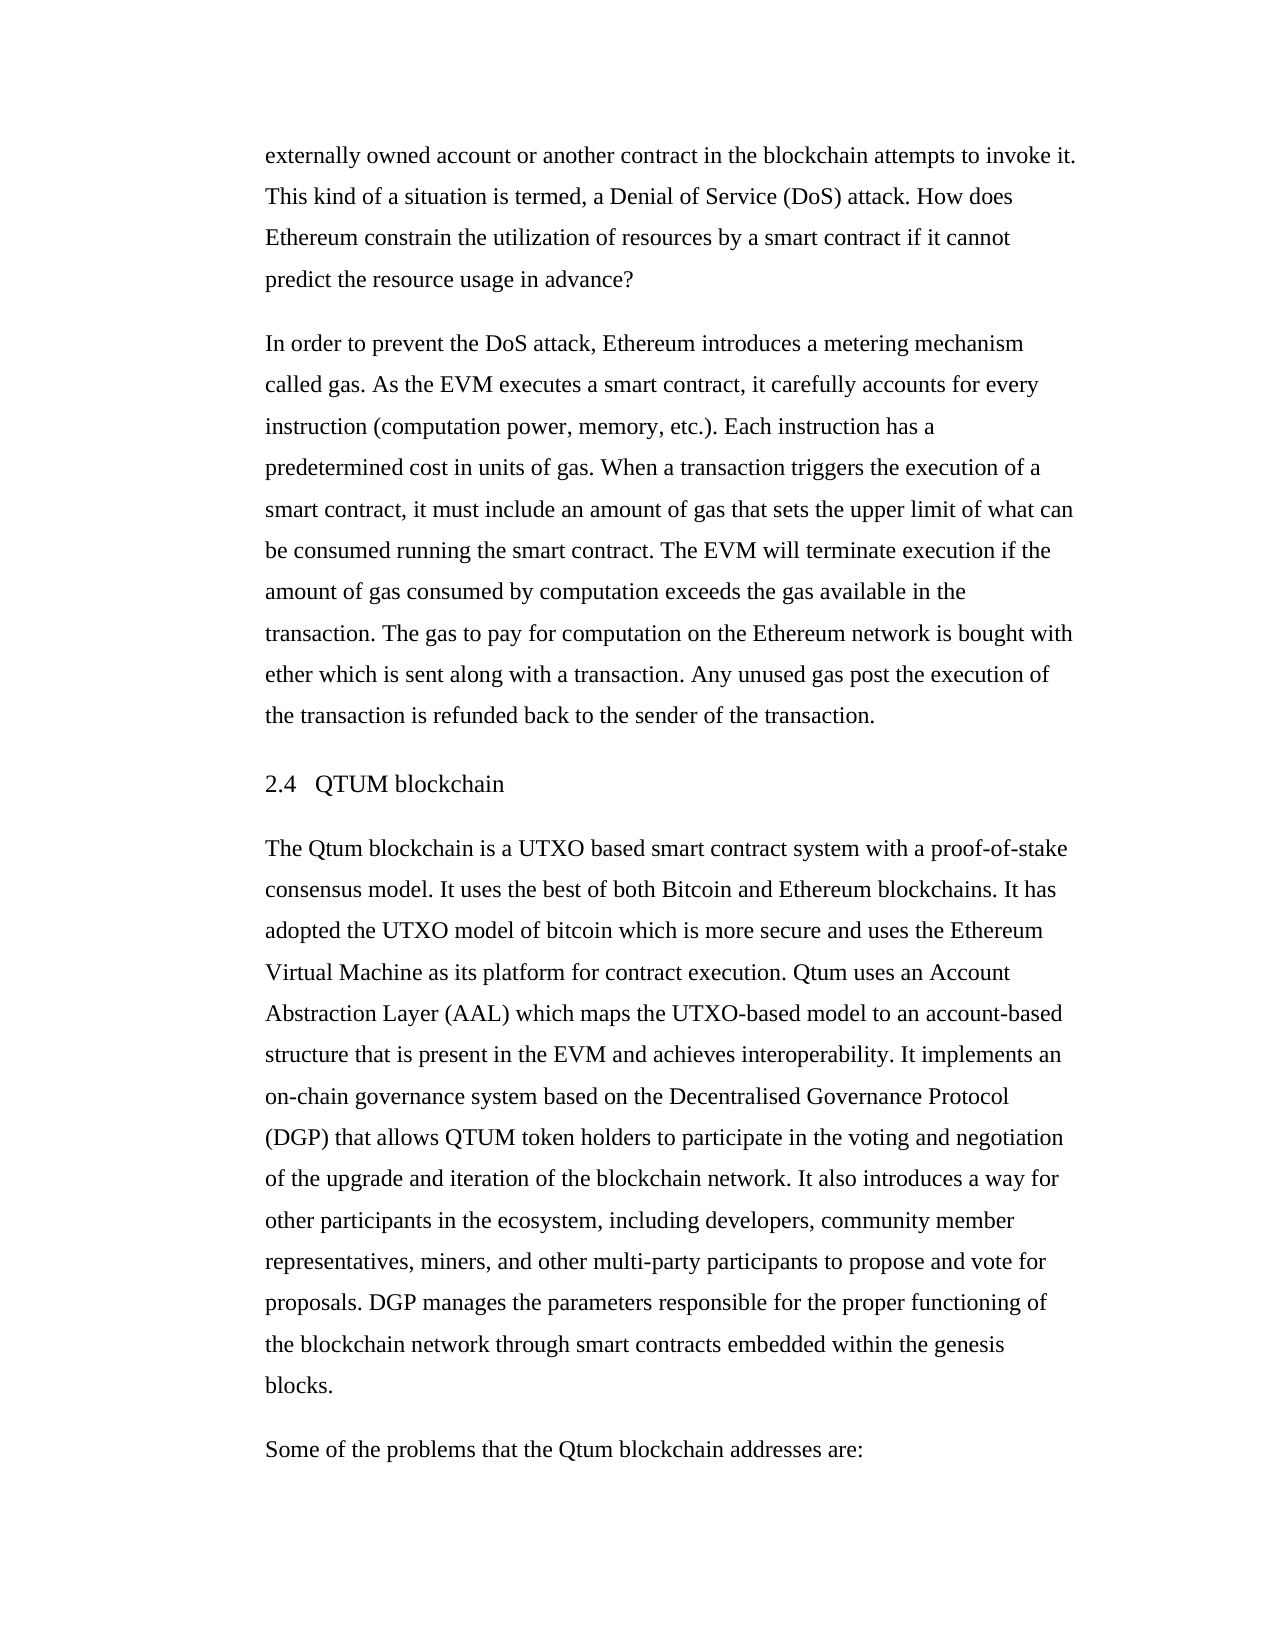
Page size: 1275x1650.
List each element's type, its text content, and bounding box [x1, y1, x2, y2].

text In order to prevent the DoS attack, Ethereum introduces a metering mechanism called gas. As the EVM executes a smart contract, it carefully accounts for every instruction (computation power, memory, etc.). Each instruction has a predetermined cost in units of gas. When a transaction triggers the execution of a smart contract, it must include an amount of gas that sets the upper limit of what can be consumed running the smart contract. The EVM will terminate execution if the amount of gas consumed by computation exceeds the gas available in the transaction. The gas to pay for computation on the Ethereum network is bought with ether which is sent along with a transaction. Any unused gas post the execution of the transaction is refunded back to the sender of the transaction. [265, 329, 1078, 729]
text The Qtum blockchain is a UTXO based smart contract system with a proof-of-stake consensus model. It uses the best of both Bitcoin and Ethereum blockchains. It has adopted the UTXO model of bitcoin which is more secure and uses the Ethereum Virtual Machine as its platform for contract execution. Qtum uses an Account Abstraction Layer (AAL) which maps the UTXO-based model to an account-based structure that is present in the EVM and achieves interoperability. It implements an on-chain governance system based on the Decentralised Governance Protocol (DGP) that allows QTUM token holders to participate in the voting and negotiation of the upgrade and iteration of the blockchain network. It also introduces a way for other participants in the ecosystem, including developers, community member representatives, miners, and other multi-party participants to propose and vote for proposals. DGP manages the parameters responsible for the proper functioning of the blockchain network through smart contracts embedded within the genesis blocks. [265, 833, 1078, 1399]
text 2.4 QTUM blockchain [265, 769, 1126, 798]
text externally owned account or another contract in the blockchain attempts to invoke it. This kind of a situation is termed, a Denial of Service (DoS) attack. How does Ethereum constrain the utilization of resources by a smart contract if it cannot predict the resource usage in advance? [265, 141, 1078, 292]
text Some of the problems that the Qtum blockchain addresses are: [265, 1436, 1078, 1463]
